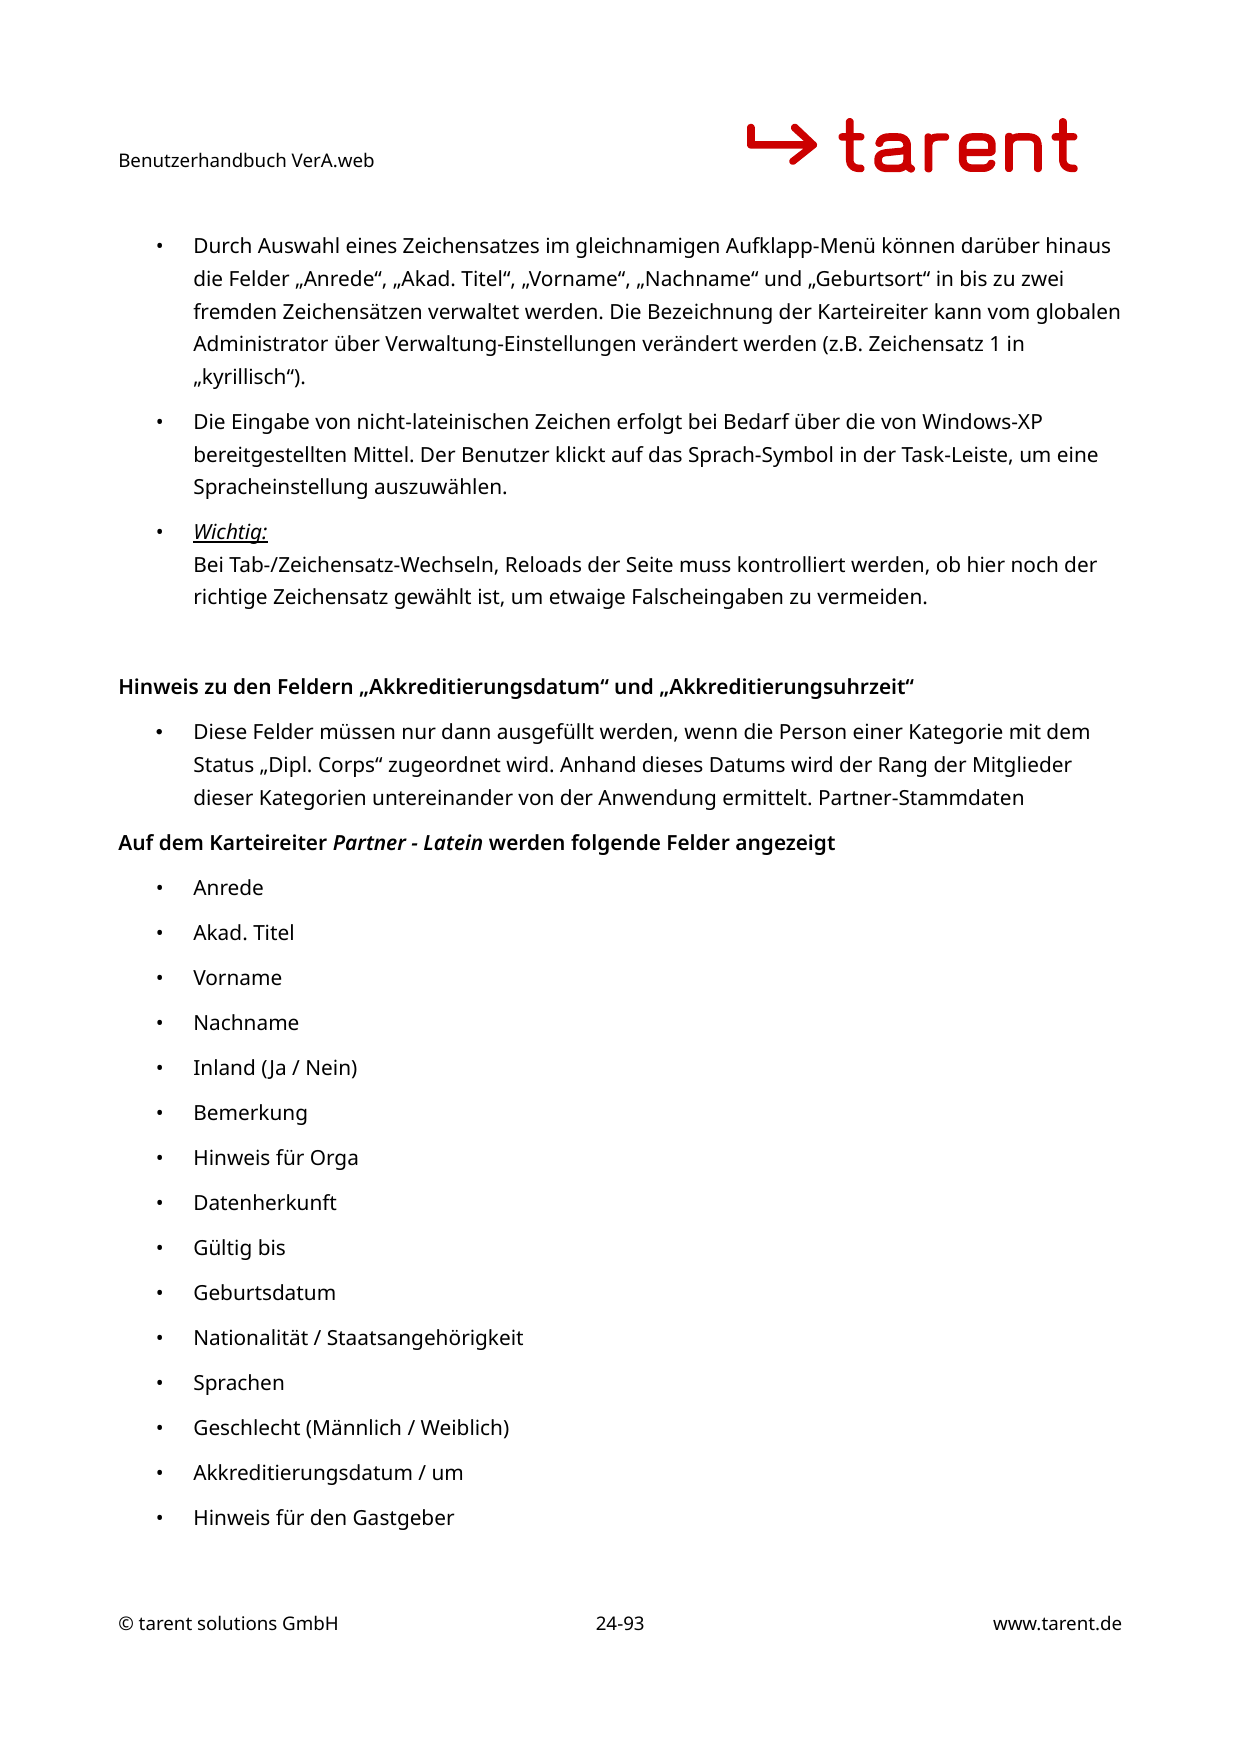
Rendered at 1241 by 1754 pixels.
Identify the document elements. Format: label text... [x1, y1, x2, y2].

list Durch Auswahl eines Zeichensatzes im gleichnamigen Aufklapp-Menü können darüber hinaus die Felder „Anrede“, „Akad. Titel“, „Vorname“, „Nachname“ und „Geburtsort“ in bis zu zwei fremden Zeichensätzen verwaltet werden. Die Bezeichnung der Karteireiter kann vom globalen Administrator über Verwaltung-Einstellungen verändert werden (z.B. Zeichensatz 1 in „kyrillisch“). [156, 232, 1122, 391]
list Akkreditierungsdatum / um [156, 1458, 1122, 1486]
list Geburtsdatum [156, 1278, 1122, 1306]
list Wichtig: Bei Tab-/Zeichensatz-Wechseln, Reloads der Seite muss kontrolliert werden, ob hier noch der richtige Zeichensatz gewählt ist, um etwaige Falscheingaben zu vermeiden. [156, 517, 1122, 611]
list Nationalität / Staatsangehörigkeit [156, 1323, 1122, 1351]
list Diese Felder müssen nur dann ausgefüllt werden, wenn die Person einer Kategorie mit dem Status „Dipl. Corps“ zugeordnet wird. Anhand dieses Datums wird der Rang der Mitglieder dieser Kategorien untereinander von der Anwendung ermittelt. Partner-Stammdaten [156, 717, 1122, 811]
list Hinweis für Orga [156, 1143, 1122, 1171]
list Vorname [156, 963, 1122, 991]
list Bemerkung [156, 1098, 1122, 1126]
list Gültig bis [156, 1233, 1122, 1261]
text Hinweis zu den Feldern „Akkreditierungsdatum“ und „Akkreditierungsuhrzeit“ [118, 672, 1122, 701]
list Nachname [156, 1008, 1122, 1036]
list Geschlecht (Männlich / Weiblich) [156, 1413, 1122, 1441]
list Sprachen [156, 1368, 1122, 1396]
list Datenherkunft [156, 1188, 1122, 1216]
list Die Eingabe von nicht-lateinischen Zeichen erfolgt bei Bedarf über die von Windows-XP bereitgestellten Mittel. Der Benutzer klickt auf das Sprach-Symbol in der Task-Leiste, um eine Spracheinstellung auszuwählen. [156, 407, 1122, 501]
list Anrede [156, 873, 1122, 901]
list Inland (Ja / Nein) [156, 1053, 1122, 1081]
text Auf dem Karteireiter Partner - Latein werden folgende Felder angezeigt [118, 828, 1122, 856]
list Akad. Titel [156, 918, 1122, 946]
list Hinweis für den Gastgeber [156, 1503, 1122, 1531]
